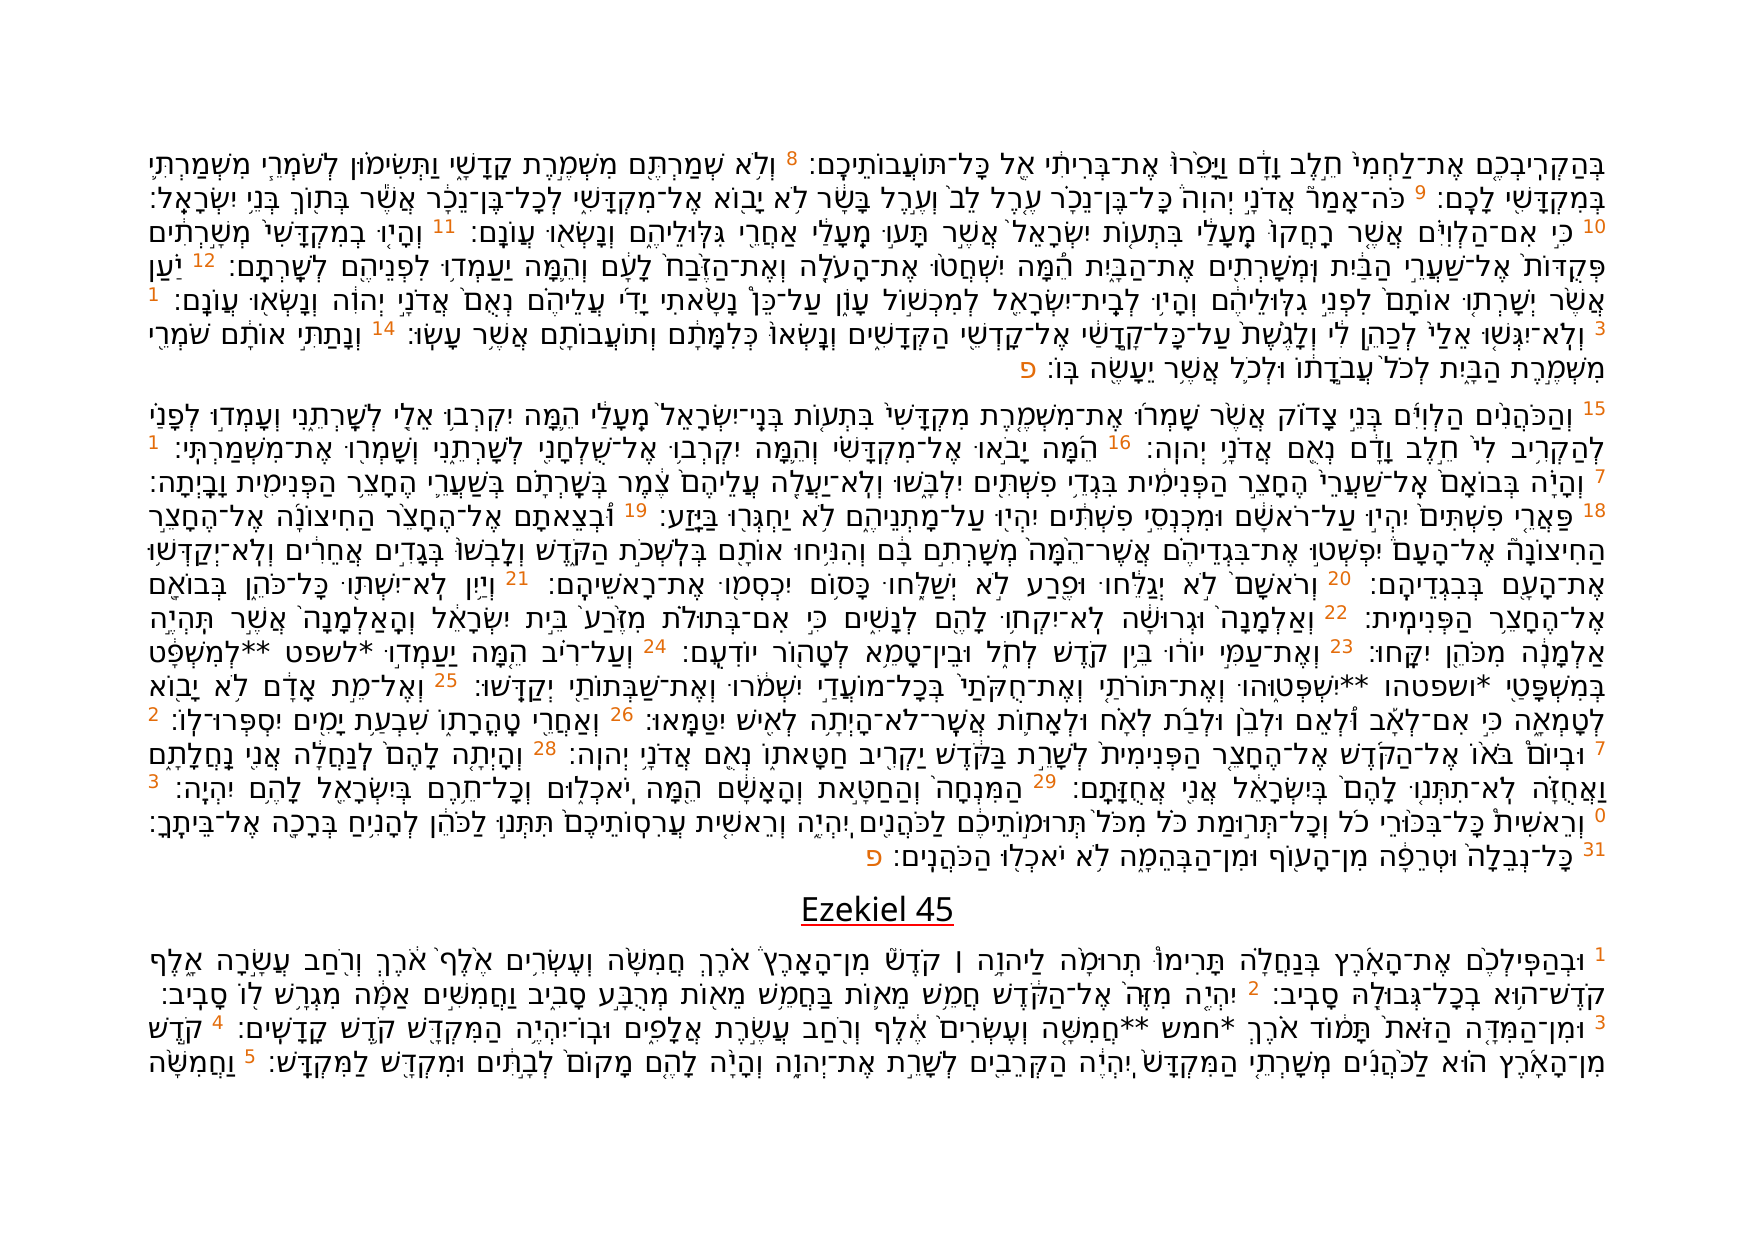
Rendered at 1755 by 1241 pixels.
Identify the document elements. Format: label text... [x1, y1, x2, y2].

text 1 וּבְהַפִּֽילְכֶ֨ם אֶת־הָאָ֜רֶץ בְּנַחֲלָ֗ה תָּרִימוּ֩ תְרוּמָ֨ה לַיהוָ֥ה ׀ קֹדֶשׁ֮ מִן־הָאָרֶץ֒ אֹ֗רֶךְ חֲמִשָּׁ֨ה וְעֶשְׂרִ֥ים אֶ֙לֶף֙ אֹ֔רֶךְ וְרֹ֖חַב עֲשָׂ֣רָה אָ֑לֶף קֹדֶשׁ־ה֥וּא בְכָל־גְּבוּלָ֖הּ סָבִֽיב׃ 2 יִהְיֶ֤ה מִזֶּה֙ אֶל־הַקֹּ֔דֶשׁ חֲמֵ֥שׁ מֵא֛וֹת בַּחֲמֵ֥שׁ מֵא֖וֹת מְרֻבָּ֣ע סָבִ֑יב וַחֲמִשִּׁ֣ים אַמָּ֔ה מִגְרָ֥שׁ ל֖וֹ סָבִֽיב׃ ‬‬3 וּמִן־הַמִּדָּ֤ה הַזֹּאת֙ תָּמ֔וֹד אֹ֗רֶךְ *חמש **חֲמִשָּׁ֤ה וְעֶשְׂרִים֙ אֶ֔לֶף וְרֹ֖חַב עֲשֶׂ֣רֶת אֲלָפִ֑ים וּבֽוֹ־יִהְיֶ֥ה הַמִּקְדָּ֖שׁ קֹ֥דֶשׁ קָדָשִֽׁים׃ ‬‬4 קֹ֣דֶשׁ מִן־הָאָ֜רֶץ ה֗וּא לַכֹּ֨הֲנִ֜ים מְשָׁרְתֵ֤י הַמִּקְדָּשׁ֙ יִֽהְיֶ֔ה הַקְּרֵבִ֖ים לְשָׁרֵ֣ת אֶת־יְהוָ֑ה וְהָיָ֨ה לָהֶ֤ם מָקוֹם֙ לְבָ֣תִּ֔ים וּמִקְדָּ֖שׁ לַמִּקְדָּֽשׁ׃ ‬‬5 וַחֲמִשָּׁ֨ה וְעֶשְׂרִ֥ים אֶ֙לֶף֙ אֹ֔רֶךְ וַעֲשֶׂ֥רֶת אֲלָפִ֖ים רֹ֑חַב *יהיה **וְֽהָיָ֡ה לַלְוִיִּם֩ מְשָׁרְתֵ֨י הַבַּ֧יִת לָהֶ֛ם לַאֲחֻזָּ֖ה עֶשְׂרִ֥ים לְשָׁכֹֽת׃ ‬‬6 וַאֲחֻזַּ֨ת הָעִ֜יר תִּתְּנ֗וּ חֲמֵ֤שֶׁת אֲלָפִים֙ רֹ֔חַב וְאֹ֗רֶךְ חֲמִשָּׁ֤ה וְעֶשְׂרִים֙ אֶ֔לֶף לְעֻמַּ֖ת תְּרוּמַ֣ת הַקֹּ֑דֶשׁ לְכָל־בֵּ֥ית יִשְׂרָאֵ֖ל יִהְיֶֽה׃ ‬‬7 וְלַנָּשִׂ֡יא מִזֶּ֣ה וּמִזֶּה֩ לִתְרוּמַ֨ת הַקֹּ֜דֶשׁ וְלַאֲחֻזַּ֣ת הָעִ֗יר אֶל־פְּנֵ֤י תְרֽוּמַת־הַקֹּ֙דֶשׁ֙ וְאֶל־פְּנֵי֙ אֲחֻזַּ֣ת הָעִ֔יר מִפְּאַת־יָ֣ם יָ֔מָּה וּמִפְּאַת־קֵ֖דְמָה קָדִ֑ימָה וְאֹ֗רֶךְ לְעֻמּוֹת֙ אַחַ֣ד הַחֲלָקִ֔ים מִגְּב֥וּל יָ֖ם אֶל־גְּב֥וּל קָדִֽימָה׃ ‬‬8 לָאָ֛רֶץ יִֽהְיֶה־לּ֥וֹ לַֽאֲחֻזָּ֖ה בְּיִשְׂרָאֵ֑ל וְלֹא־יוֹנ֨וּ ע֤וֹד נְשִׂיאַי֙ אֶת־עַמִּ֔י וְהָאָ֛רֶץ יִתְּנ֥וּ לְבֵֽית־יִשְׂרָאֵ֖ל לְשִׁבְטֵיהֶֽם׃ ס ‬‬9 כֹּֽה־אָמַ֞ר אֲדֹנָ֣י יְהוִ֗ה רַב־לָכֶם֙ נְשִׂיאֵ֣י יִשְׂרָאֵ֔ל חָמָ֤ס וָשֹׁד֙ הָסִ֔ירוּ וּמִשְׁפָּ֥ט וּצְדָקָ֖ה עֲשׂ֑וּ הָרִ֤ימוּ גְרֻשֹֽׁתֵיכֶם֙ מֵעַ֣ל עַמִּ֔י נְאֻ֖ם אֲדֹנָ֥י יְהוִֽה׃ ‬‬10 מֹֽאזְנֵי־צֶ֧דֶק וְאֵֽיפַת־צֶ֛דֶק וּבַת־צֶ֖דֶק יְהִ֥י לָכֶֽם׃ ‬‬11 הָאֵיפָ֣ה וְהַבַּ֗ת תֹּ֤כֶן אֶחָד֙ יִֽהְיֶ֔ה לָשֵׂ֕את מַעְשַׂ֥ר הַחֹ֖מֶר הַבָּ֑ת וַעֲשִׂירִ֤ת הַחֹ֙מֶר֙ הָֽאֵיפָ֔ה אֶל־הַחֹ֖מֶר יִהְיֶ֥ה מַתְכֻּנְתּֽוֹ׃ ‬‬12 וְהַשֶּׁ֖קֶל עֶשְׂרִ֣ים גֵּרָ֑ה עֶשְׂרִ֨ים שְׁקָלִ֜ים חֲמִשָּׁ֧ה וְעֶשְׂרִ֣ים שְׁקָלִ֗ים עֲשָׂרָ֤ה וַחֲמִשָּׁה֙ שֶׁ֔קֶל הַמָּנֶ֖ה יִֽהְיֶ֥ה לָכֶֽם׃ ‬‬13 זֹ֥את הַתְּרוּמָ֖ה אֲשֶׁ֣ר תָּרִ֑ימוּ שִׁשִּׁ֤ית הָֽאֵיפָה֙ מֵחֹ֣מֶר הַֽחִטִּ֔ים וְשִׁשִּׁיתֶם֙ הָֽאֵיפָ֔ה מֵחֹ֖מֶר הַשְּׂעֹרִֽים׃ ‬‬14 וְחֹ֨ק הַשֶּׁ֜מֶן הַבַּ֣ת הַשֶּׁ֗מֶן מַעְשַׂ֤ר הַבַּת֙ מִן־הַכֹּ֔ר עֲשֶׂ֥רֶת הַבַּתִּ֖ים חֹ֑מֶר כִּֽי־עֲשֶׂ֥רֶת הַבַּתִּ֖ים חֹֽמֶר׃ ‬‬15 וְשֶׂה־אַחַ֨ת מִן־הַצֹּ֤אן מִן־הַמָּאתַ֙יִם֙ מִמַּשְׁקֵ֣ה יִשְׂרָאֵ֔ל לְמִנְחָ֖ה וּלְעוֹלָ֣ה וְלִשְׁלָמִ֑ים לְכַפֵּ֣ר עֲלֵיהֶ֔ם נְאֻ֖ם אֲדֹנָ֥י יְהוִֽה׃ ‬‬16 כֹּ֚ל הָעָ֣ם הָאָ֔רֶץ יִהְי֖וּ אֶל־הַתְּרוּמָ֣ה הַזֹּ֑את לַנָּשִׂ֖יא בְּיִשְׂרָאֵֽל׃ ‬‬17 וְעַֽל־הַנָּשִׂ֣יא יִהְיֶ֗ה הָעוֹל֣וֹת וְהַמִּנְחָה֮ וְהַנֵּסֶךְ֒ בַּחַגִּ֤ים וּבֶחֳדָשִׁים֙ וּבַשַּׁבָּת֔וֹת בְּכָֽל־מוֹעֲדֵ֖י בֵּ֣ית יִשְׂרָאֵ֑ל הֽוּא־יַעֲשֶׂ֞ה אֶת־הַחַטָּ֣את וְאֶת־הַמִּנְחָ֗ה וְאֶת־הָֽעוֹלָה֙ וְאֶת־הַשְּׁלָמִ֔ים לְכַפֵּ֖ר בְּעַ֥ד בֵּֽית־יִשְׂרָאֵֽל׃ ס ‬‬18 כֹּה־אָמַר֮ אֲדֹנָ֣י יְהוִה֒ בָּֽרִאשׁוֹן֙ בְּאֶחָ֣ד לַחֹ֔דֶשׁ תִּקַּ֥ח פַּר־בֶּן־בָּקָ֖ר תָּמִ֑ים וְחִטֵּאתָ֖ אֶת־הַמִּקְדָּֽשׁ׃ ‬‬19 וְלָקַ֨ח הַכֹּהֵ֜ן מִדַּ֣ם הַחַטָּ֗את וְנָתַן֙ אֶל־מְזוּזַ֣ת הַבַּ֔יִת וְאֶל־אַרְבַּ֛ע פִּנּ֥וֹת הָעֲזָרָ֖ה לַמִּזְבֵּ֑חַ וְעַ֨ל־מְזוּזַ֔ת שַׁ֖עַר הֶחָצֵ֥ר הַפְּנִימִֽית׃ ‬‬20 וְכֵ֤ן תַּֽעֲשֶׂה֙ בְּשִׁבְעָ֣ה בַחֹ֔דֶשׁ מֵאִ֥ישׁ שֹׁגֶ֖ה וּמִפֶּ֑תִי וְכִפַּרְתֶּ֖ם אֶת־הַבָּֽיִת׃ ‬‬21 בָּ֠רִאשׁוֹן בְּאַרְבָּעָ֨ה עָשָׂ֥ר יוֹם֙ לַחֹ֔דֶשׁ יִהְיֶ֥ה לָכֶ֖ם הַפָּ֑סַח חָ֕ג שְׁבֻע֣וֹת יָמִ֔ים מַצּ֖וֹת יֵאָכֵֽל׃ ‬‬22 וְעָשָׂ֤ה הַנָּשִׂיא֙ בַּיּ֣וֹם הַה֔וּא בַּעֲד֕וֹ וּבְעַ֖ד כָּל־עַ֣ם הָאָ֑רֶץ פַּ֖ר חַטָּֽאת׃ ‬‬23 וְשִׁבְעַ֨ת יְמֵֽי־הֶחָ֜ג יַעֲשֶׂ֧ה עוֹלָ֣ה לַֽיהוָ֗ה שִׁבְעַ֣ת פָּ֠רִים וְשִׁבְעַ֨ת אֵילִ֤ים תְּמִימִם֙ לַיּ֔וֹם שִׁבְעַ֖ת הַיָּמִ֑ים וְחַטָּ֕את שְׂעִ֥יר עִזִּ֖ים לַיּֽוֹם׃ ‬‬24 וּמִנְחָ֗ה אֵיפָ֥ה לַפָּ֛ר וְאֵיפָ֥ה לָאַ֖יִל יַֽעֲשֶׂ֑ה וְשֶׁ֖מֶן הִ֥ין לָאֵיפָֽה׃ ‬‬25 בַּשְּׁבִיעִ֡י בַּחֲמִשָּׁה֩ עָשָׂ֨ר י֤וֹם לַחֹ֙דֶשׁ֙ בֶּחָ֔ג יַעֲשֶׂ֥ה כָאֵ֖לֶּה שִׁבְעַ֣ת הַיָּמִ֑ים כַּֽחַטָּאת֙ כָּעֹלָ֔ה וְכַמִּנְחָ֖ה וְכַשָּֽׁמֶן׃ ס ‬‬‬‬‬‬‬‬‬‬‬‬‬‬‬‬‬‬‬‬‬‬‬‬‬‬ [148, 944, 1606, 1079]
text Ezekiel 45 [148, 886, 1606, 931]
text 1 וַיָּ֣שֶׁב אֹתִ֗י דֶּ֣רֶךְ שַׁ֤עַר הַמִּקְדָּשׁ֙ הַֽחִיצ֔וֹן הַפֹּנֶ֖ה קָדִ֑ים וְה֖וּא סָגֽוּר׃ 2 וַיֹּ֨אמֶר אֵלַ֜י יְהוָ֗ה הַשַּׁ֣עַר הַזֶּה֩ סָג֨וּר יִהְיֶ֜ה לֹ֣א יִפָּתֵ֗חַ וְאִישׁ֙ לֹא־יָ֣בֹא ב֔וֹ כִּ֛י יְהוָ֥ה אֱלֹהֵֽי־יִשְׂרָאֵ֖ל בָּ֣א ב֑וֹ וְהָיָ֖ה סָגֽוּר׃ ‬‬3 אֶֽת־הַנָּשִׂ֗יא נָ֥שִׂיא ה֛וּא יֵֽשֶׁב־בּ֥וֹ לֶאֱכָול־לֶ֖חֶם לִפְנֵ֣י יְהוָ֑ה מִדֶּ֨רֶךְ אֻלָ֤ם הַשַּׁ֙עַר֙ יָב֔וֹא וּמִדַּרְכּ֖וֹ יֵצֵֽא׃ ‬‬4 וַיְבִיאֵ֜נִי דֶּֽרֶךְ־שַׁ֣עַר הַצָּפוֹן֮ אֶל־פְּנֵ֣י הַבַּיִת֒ וָאֵ֕רֶא וְהִנֵּ֛ה מָלֵ֥א כְבוֹד־יְהוָ֖ה אֶת־בֵּ֣ית יְהוָ֑ה וָאֶפֹּ֖ל אֶל־פָּנָֽי׃ ‬‬5 וַיֹּ֨אמֶר אֵלַ֜י יְהֹוָ֗ה בֶּן־אָדָ֡ם שִׂ֣ים לִבְּךָ֩ וּרְאֵ֨ה בְעֵינֶ֜יךָ וּבְאָזְנֶ֣יךָ שְּׁמָ֗ע אֵ֣ת כָּל־אֲשֶׁ֤ר אֲנִי֙ מְדַבֵּ֣ר אֹתָ֔ךְ לְכָל־חֻקּ֥וֹת בֵּית־יְהוָ֖ה וּלְכָל־*תורתו **תּֽוֹרֹתָ֑יו וְשַׂמְתָּ֤ לִבְּךָ֙ לִמְב֣וֹא הַבַּ֔יִת בְּכֹ֖ל מוֹצָאֵ֥י הַמִּקְדָּֽשׁ׃ ‬‬6 וְאָמַרְתָּ֤ אֶל־מֶ֙רִי֙ אֶל־בֵּ֣ית יִשְׂרָאֵ֔ל כֹּ֥ה אָמַ֖ר אֲדֹנָ֣י יְהוִ֑ה רַב־לָכֶ֛ם מִֽכָּל־תּוֹעֲבֽוֹתֵיכֶ֖ם בֵּ֥ית יִשְׂרָאֵֽל׃ ‬‬7 בַּהֲבִיאֲכֶ֣ם בְּנֵֽי־נֵכָ֗ר עַרְלֵי־לֵב֙ וְעַרְלֵ֣י בָשָׂ֔ר לִהְי֥וֹת בְּמִקְדָּשִׁ֖י לְחַלְּל֣וֹ אֶת־בֵּיתִ֑י בְּהַקְרִֽיבְכֶ֤ם אֶת־לַחְמִי֙ חֵ֣לֶב וָדָ֔ם וַיָּפֵ֙רוּ֙ אֶת־בְּרִיתִ֔י אֶ֖ל כָּל־תּוֹעֲבוֹתֵיכֶֽם׃ ‬‬8 וְלֹ֥א שְׁמַרְתֶּ֖ם מִשְׁמֶ֣רֶת קָדָשָׁ֑י וַתְּשִׂימ֗וּן לְשֹׁמְרֵ֧י מִשְׁמַרְתִּ֛י בְּמִקְדָּשִׁ֖י לָכֶֽם׃ ‬‬9 כֹּה־אָמַר֮ אֲדֹנָ֣י יְהוִה֒ כָּל־בֶּן־נֵכָ֗ר עֶ֤רֶל לֵב֙ וְעֶ֣רֶל בָּשָׂ֔ר לֹ֥א יָב֖וֹא אֶל־מִקְדָּשִׁ֑י לְכָל־בֶּן־נֵכָ֔ר אֲשֶׁ֕ר בְּת֖וֹךְ בְּנֵ֥י יִשְׂרָאֵֽל׃ ‬‬10 כִּ֣י אִם־הַלְוִיִּ֗ם אֲשֶׁ֤ר רָֽחֲקוּ֙ מֵֽעָלַ֔י בִּתְע֤וֹת יִשְׂרָאֵל֙ אֲשֶׁ֣ר תָּע֣וּ מֵֽעָלַ֔י אַחֲרֵ֖י גִּלּֽוּלֵיהֶ֑ם וְנָשְׂא֖וּ עֲוֺנָֽם׃ ‬‬11 וְהָי֤וּ בְמִקְדָּשִׁי֙ מְשָׁ֣רְתִ֔ים פְּקֻדּוֹת֙ אֶל־שַׁעֲרֵ֣י הַבַּ֔יִת וּֽמְשָׁרְתִ֖ים אֶת־הַבָּ֑יִת הֵ֠מָּה יִשְׁחֲט֨וּ אֶת־הָעֹלָ֤ה וְאֶת־הַזֶּ֙בַח֙ לָעָ֔ם וְהֵ֛מָּה יַעַמְד֥וּ לִפְנֵיהֶ֖ם לְשָֽׁרְתָֽם׃ ‬‬12 יַ֗עַן אֲשֶׁ֨ר יְשָׁרְת֤וּ אוֹתָם֙ לִפְנֵ֣י גִלּֽוּלֵיהֶ֔ם וְהָי֥וּ לְבֵֽית־יִשְׂרָאֵ֖ל לְמִכְשׁ֣וֹל עָוֺ֑ן עַל־כֵּן֩ נָשָׂ֨אתִי יָדִ֜י עֲלֵיהֶ֗ם נְאֻם֙ אֲדֹנָ֣י יְהוִ֔ה וְנָשְׂא֖וּ עֲוֺנָֽם׃ ‬‬13 וְלֹֽא־יִגְּשׁ֤וּ אֵלַי֙ לְכַהֵ֣ן לִ֔י וְלָגֶ֙שֶׁת֙ עַל־כָּל־קָ֣דָשַׁ֔י אֶל־קָדְשֵׁ֖י הַקְּדָשִׁ֑ים וְנָֽשְׂאוּ֙ כְּלִמָּתָ֔ם וְתוֹעֲבוֹתָ֖ם אֲשֶׁ֥ר עָשֽׂוּ׃ ‬‬14 וְנָתַתִּ֣י אוֹתָ֔ם שֹׁמְרֵ֖י מִשְׁמֶ֣רֶת הַבָּ֑יִת לְכֹל֙ עֲבֹ֣דָת֔וֹ וּלְכֹ֛ל אֲשֶׁ֥ר יֵעָשֶׂ֖ה בּֽוֹ׃ פ ‬‬‬‬‬‬‬‬‬‬‬‬‬‬‬ [148, 148, 1606, 385]
text 15 וְהַכֹּהֲנִ֨ים הַלְוִיִּ֜ם בְּנֵ֣י צָד֗וֹק אֲשֶׁ֨ר שָׁמְר֜וּ אֶת־מִשְׁמֶ֤רֶת מִקְדָּשִׁי֙ בִּתְע֤וֹת בְּנֵֽי־יִשְׂרָאֵל֙ מֵֽעָלַ֔י הֵ֛מָּה יִקְרְב֥וּ אֵלַ֖י לְשָֽׁרְתֵ֑נִי וְעָמְד֣וּ לְפָנַ֗י לְהַקְרִ֥יב לִי֙ חֵ֣לֶב וָדָ֔ם נְאֻ֖ם אֲדֹנָ֥י יְהוִֽה׃ ‬‬16 הֵ֜מָּה יָבֹ֣אוּ אֶל־מִקְדָּשִׁ֗י וְהֵ֛מָּה יִקְרְב֥וּ אֶל־שֻׁלְחָנִ֖י לְשָׁרְתֵ֑נִי וְשָׁמְר֖וּ אֶת־מִשְׁמַרְתִּֽי׃ ‬‬17 וְהָיָ֗ה בְּבוֹאָם֙ אֶֽל־שַׁעֲרֵי֙ הֶחָצֵ֣ר הַפְּנִימִ֔ית בִּגְדֵ֥י פִשְׁתִּ֖ים יִלְבָּ֑שׁוּ וְלֹֽא־יַעֲלֶ֤ה עֲלֵיהֶם֙ צֶ֔מֶר בְּשָֽׁרְתָ֗ם בְּשַׁעֲרֵ֛י הֶחָצֵ֥ר הַפְּנִימִ֖ית וָבָֽיְתָה׃ ‬‬18 פַּאֲרֵ֤י פִשְׁתִּים֙ יִהְי֣וּ עַל־רֹאשָׁ֔ם וּמִכְנְסֵ֣י פִשְׁתִּ֔ים יִהְי֖וּ עַל־מָתְנֵיהֶ֑ם לֹ֥א יַחְגְּר֖וּ בַּיָּֽזַע׃ ‬‬19 וּ֠בְצֵאתָם אֶל־הֶחָצֵ֨ר הַחִיצוֹנָ֜ה אֶל־הֶחָצֵ֣ר הַחִיצוֹנָה֮ אֶל־הָעָם֒ יִפְשְׁט֣וּ אֶת־בִּגְדֵיהֶ֗ם אֲשֶׁר־הֵ֙מָּה֙ מְשָׁרְתִ֣ם בָּ֔ם וְהִנִּ֥יחוּ אוֹתָ֖ם בְּלִֽשְׁכֹ֣ת הַקֹּ֑דֶשׁ וְלָֽבְשׁוּ֙ בְּגָדִ֣ים אֲחֵרִ֔ים וְלֹֽא־יְקַדְּשׁ֥וּ אֶת־הָעָ֖ם בְּבִגְדֵיהֶֽם׃ ‬‬20 וְרֹאשָׁם֙ לֹ֣א יְגַלֵּ֔חוּ וּפֶ֖רַע לֹ֣א יְשַׁלֵּ֑חוּ כָּס֥וֹם יִכְסְמ֖וּ אֶת־רָאשֵׁיהֶֽם׃ ‬‬21 וְיַ֥יִן לֹֽא־יִשְׁתּ֖וּ כָּל־כֹּהֵ֑ן בְּבוֹאָ֖ם אֶל־הֶחָצֵ֥ר הַפְּנִימִֽית׃ ‬‬22 וְאַלְמָנָה֙ וּגְרוּשָׁ֔ה לֹֽא־יִקְח֥וּ לָהֶ֖ם לְנָשִׁ֑ים כִּ֣י אִם־בְּתוּלֹ֗ת מִזֶּ֙רַע֙ בֵּ֣ית יִשְׂרָאֵ֔ל וְהָֽאַלְמָנָה֙ אֲשֶׁ֣ר תִּֽהְיֶ֣ה אַלְמָנָ֔ה מִכֹּהֵ֖ן יִקָּֽחוּ׃ ‬‬23 וְאֶת־עַמִּ֣י יוֹר֔וּ בֵּ֥ין קֹ֖דֶשׁ לְחֹ֑ל וּבֵין־טָמֵ֥א לְטָה֖וֹר יוֹדִעֻֽם׃ ‬‬24 וְעַל־רִ֗יב הֵ֚מָּה יַעַמְד֣וּ *לשפט **לְמִשְׁפָּ֔ט בְּמִשְׁפָּטַ֖י *ושפטהו **יִשְׁפְּט֑וּהוּ וְאֶת־תּוֹרֹתַ֤י וְאֶת־חֻקֹּתַי֙ בְּכָל־מוֹעֲדַ֣י יִשְׁמֹ֔רוּ וְאֶת־שַׁבְּתוֹתַ֖י יְקַדֵּֽשׁוּ׃ ‬‬25 וְאֶל־מֵ֣ת אָדָ֔ם לֹ֥א יָב֖וֹא לְטָמְאָ֑ה כִּ֣י אִם־לְאָ֡ב וּ֠לְאֵם וּלְבֵ֨ן וּלְבַ֜ת לְאָ֗ח וּלְאָח֛וֹת אֲשֶֽׁר־לֹא־הָיְתָ֥ה לְאִ֖ישׁ יִטַּמָּֽאוּ׃ ‬‬26 וְאַחֲרֵ֖י טָֽהֳרָת֑וֹ שִׁבְעַ֥ת יָמִ֖ים יִסְפְּרוּ־לֽוֹ׃ ‬‬27 וּבְיוֹם֩ בֹּא֨וֹ אֶל־הַקֹּ֜דֶשׁ אֶל־הֶחָצֵ֤ר הַפְּנִימִית֙ לְשָׁרֵ֣ת בַּקֹּ֔דֶשׁ יַקְרִ֖יב חַטָּאת֑וֹ נְאֻ֖ם אֲדֹנָ֥י יְהוִֽה׃ ‬‬28 וְהָיְתָ֤ה לָהֶם֙ לְֽנַחֲלָ֔ה אֲנִ֖י נַֽחֲלָתָ֑ם וַאֲחֻזָּ֗ה לֹֽא־תִתְּנ֤וּ לָהֶם֙ בְּיִשְׂרָאֵ֔ל אֲנִ֖י אֲחֻזָּתָֽם׃ ‬‬29 הַמִּנְחָה֙ וְהַחַטָּ֣את וְהָאָשָׁ֔ם הֵ֖מָּה יֹֽאכְל֑וּם וְכָל־חֵ֥רֶם בְּיִשְׂרָאֵ֖ל לָהֶ֥ם יִהְיֶֽה׃ ‬‬30 וְרֵאשִׁית֩ כָּל־בִּכּ֨וּרֵי כֹ֜ל וְכָל־תְּר֣וּמַת כֹּ֗ל מִכֹּל֙ תְּרוּמ֣וֹתֵיכֶ֔ם לַכֹּהֲנִ֖ים יִֽהְיֶ֑ה וְרֵאשִׁ֤ית עֲרִסֽוֹתֵיכֶם֙ תִּתְּנ֣וּ לַכֹּהֵ֔ן לְהָנִ֥יחַ בְּרָכָ֖ה אֶל־בֵּיתֶֽךָ׃ ‬‬31 כָּל־נְבֵלָה֙ וּטְרֵפָ֔ה מִן־הָע֖וֹף וּמִן־הַבְּהֵמָ֑ה לֹ֥א יֹאכְל֖וּ הַכֹּהֲנִֽים׃ פ ‬‬‬‬‬‬‬‬‬‬‬‬‬‬‬‬‬‬‬ [148, 398, 1606, 873]
